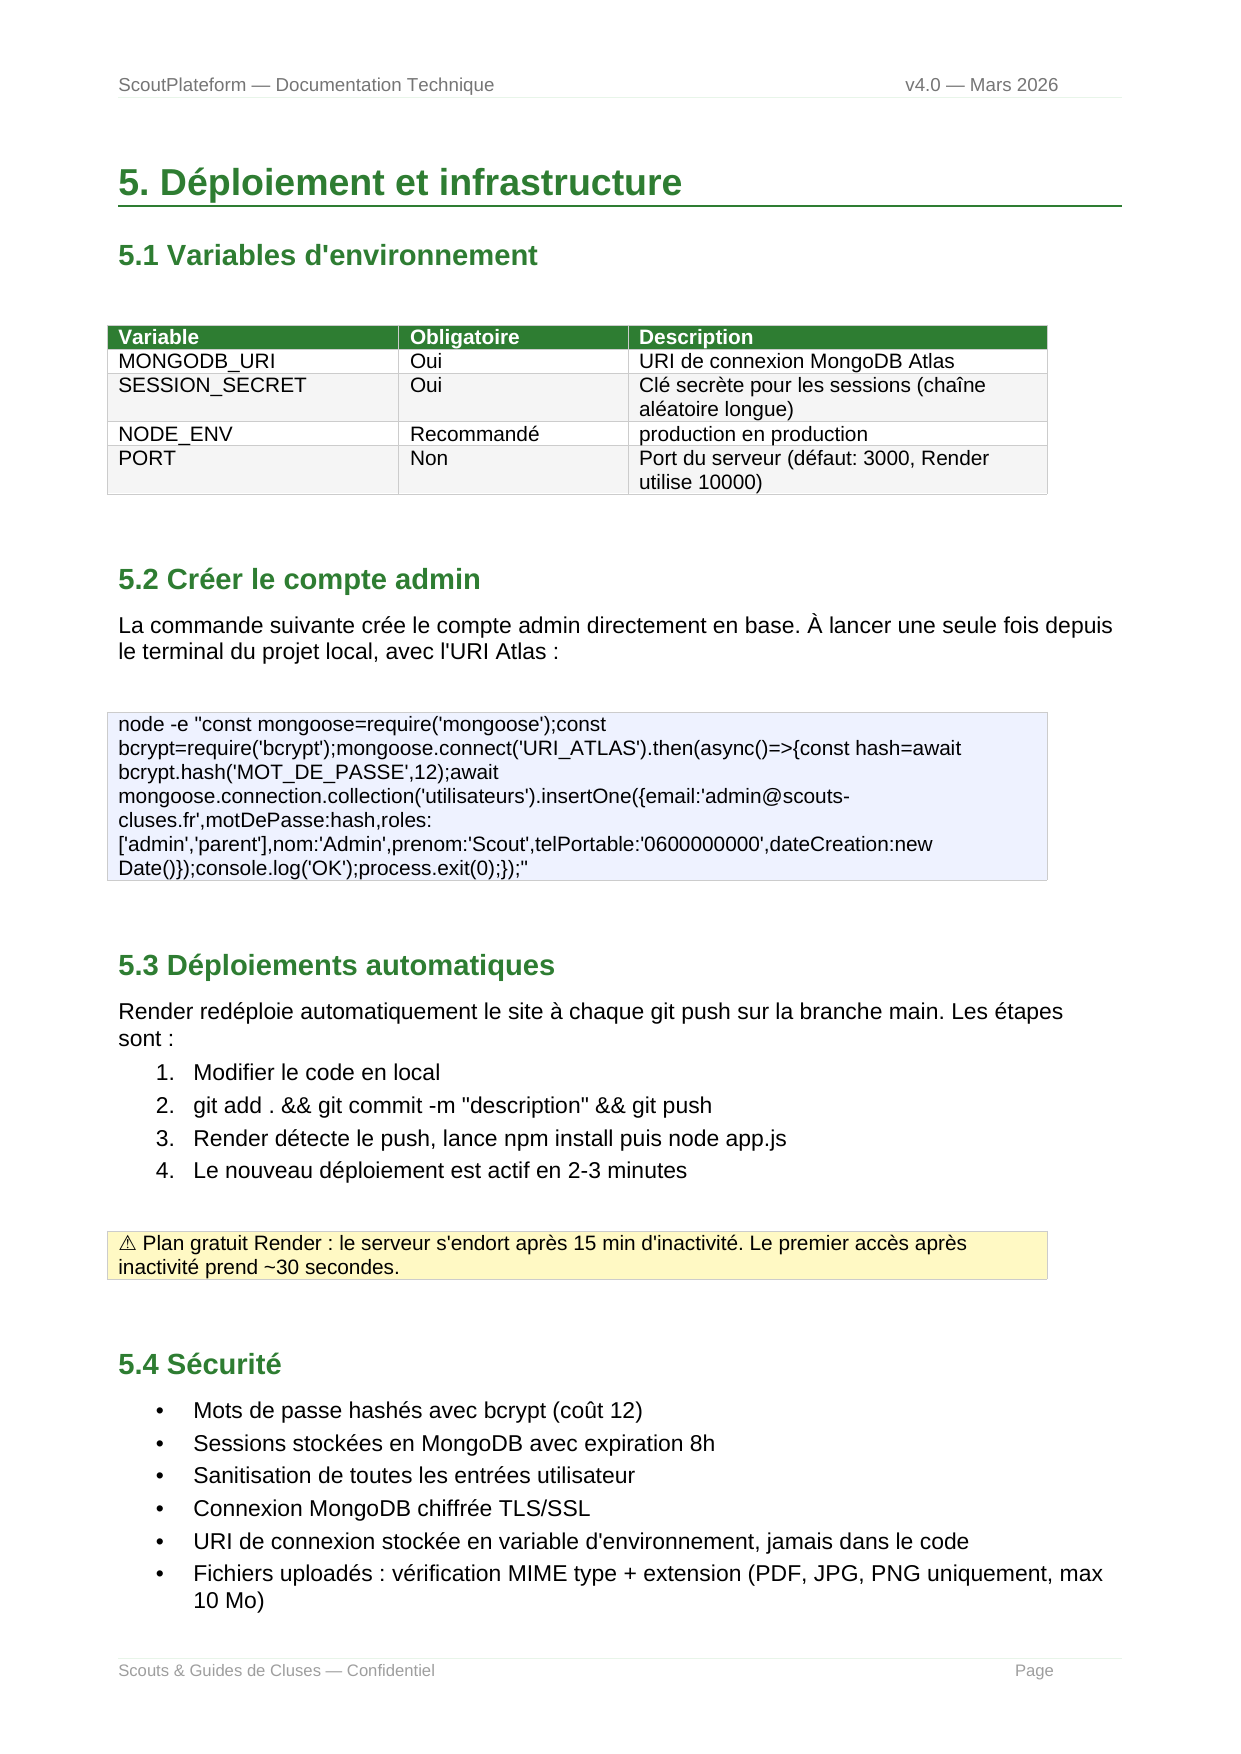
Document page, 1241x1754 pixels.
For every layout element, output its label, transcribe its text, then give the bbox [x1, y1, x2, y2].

table_cell URI de connexion MongoDB Atlas [629, 350, 1047, 373]
table_cell Oui [399, 350, 628, 373]
list git add . && git commit -m "description" && git push [156, 1092, 1122, 1118]
text Render redéploie automatiquement le site à chaque git push sur la branche main. Les étapes sont : [118, 998, 1122, 1051]
subtitle 5.1 Variables d'environnement [118, 238, 1122, 271]
list Sanitisation de toutes les entrées utilisateur [156, 1462, 1122, 1489]
table_cell SESSION_SECRET [108, 374, 398, 421]
table_header ⚠️ Plan gratuit Render : le serveur s'endort après 15 min d'inactivité. Le premier accès après inactivité prend ~30 secondes. [108, 1232, 1047, 1279]
subtitle 5.2 Créer le compte admin [118, 562, 1122, 595]
table_cell Clé secrète pour les sessions (chaîne aléatoire longue) [629, 374, 1047, 421]
table_cell PORT [108, 446, 398, 493]
list Connexion MongoDB chiffrée TLS/SSL [156, 1495, 1122, 1521]
subtitle 5. Déploiement et infrastructure [118, 160, 1122, 205]
list Le nouveau déploiement est actif en 2-3 minutes [156, 1157, 1122, 1183]
table_header Obligatoire [399, 326, 628, 349]
list Render détecte le push, lance npm install puis node app.js [156, 1124, 1122, 1151]
table_cell MONGODB_URI [108, 350, 398, 373]
list Modifier le code en local [156, 1059, 1122, 1086]
table_cell Port du serveur (défaut: 3000, Render utilise 10000) [629, 446, 1047, 493]
table_cell Non [399, 446, 628, 493]
table_header Description [629, 326, 1047, 349]
table_cell production en production [629, 422, 1047, 445]
table_cell Recommandé [399, 422, 628, 445]
list Fichiers uploadés : vérification MIME type + extension (PDF, JPG, PNG uniquement, max 10 Mo) [156, 1560, 1122, 1613]
table_header Variable [108, 326, 398, 349]
list URI de connexion stockée en variable d'environnement, jamais dans le code [156, 1528, 1122, 1554]
text La commande suivante crée le compte admin directement en base. À lancer une seule fois depuis le terminal du projet local, avec l'URI Atlas : [118, 612, 1122, 665]
subtitle 5.4 Sécurité [118, 1347, 1122, 1381]
list Sessions stockées en MongoDB avec expiration 8h [156, 1430, 1122, 1456]
list Mots de passe hashés avec bcrypt (coût 12) [156, 1397, 1122, 1423]
table_header node -e "const mongoose=require('mongoose');const bcrypt=require('bcrypt');mongoose.connect('URI_ATLAS').then(async()=>{const hash=await bcrypt.hash('MOT_DE_PASSE',12);await mongoose.connection.collection('utilisateurs').insertOne({email:'admin@scouts-cluses.fr',motDePasse:hash,roles:['admin','parent'],nom:'Admin',prenom:'Scout',telPortable:'0600000000',dateCreation:new Date()});console.log('OK');process.exit(0);});" [108, 713, 1047, 880]
table_cell Oui [399, 374, 628, 421]
subtitle 5.3 Déploiements automatiques [118, 948, 1122, 982]
table_cell NODE_ENV [108, 422, 398, 445]
